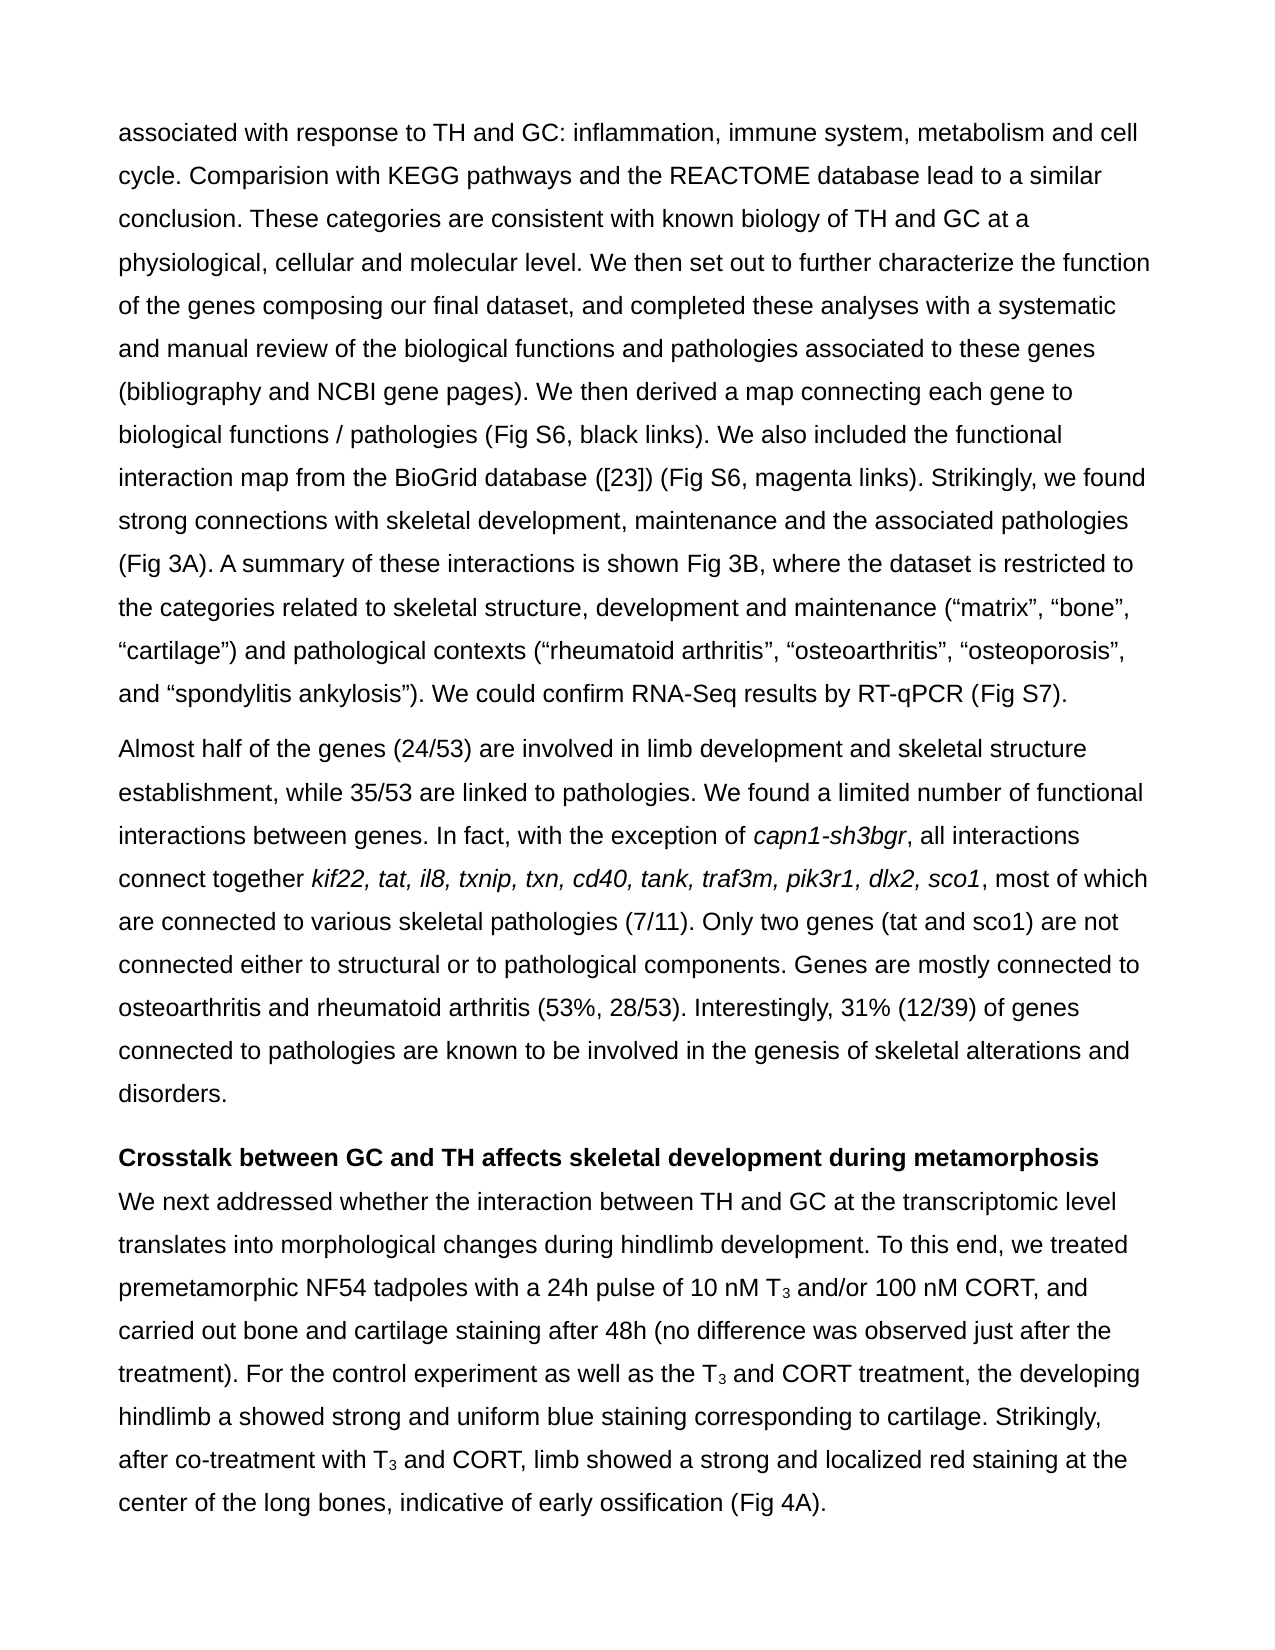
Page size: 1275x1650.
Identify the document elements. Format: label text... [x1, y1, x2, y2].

subtitle Crosstalk between GC and TH affects skeletal development during metamorphosis [118, 1143, 1157, 1172]
text We next addressed whether the interaction between TH and GC at the transcriptomic level translates into morphological changes during hindlimb development. To this end, we treated premetamorphic NF54 tadpoles with a 24h pulse of 10 nM T3 and/or 100 nM CORT, and carried out bone and cartilage staining after 48h (no difference was observed just after the treatment). For the control experiment as well as the T3 and CORT treatment, the developing hindlimb a showed strong and uniform blue staining corresponding to cartilage. Strikingly, after co-treatment with T3 and CORT, limb showed a strong and localized red staining at the center of the long bones, indicative of early ossification (Fig 4A). [118, 1186, 1157, 1517]
text associated with response to TH and GC: inflammation, immune system, metabolism and cell cycle. Comparision with KEGG pathways and the REACTOME database lead to a similar conclusion. These categories are consistent with known biology of TH and GC at a physiological, cellular and molecular level. We then set out to further characterize the function of the genes composing our final dataset, and completed these analyses with a systematic and manual review of the biological functions and pathologies associated to these genes (bibliography and NCBI gene pages). We then derived a map connecting each gene to biological functions / pathologies (Fig S6, black links). We also included the functional interaction map from the BioGrid database ([23])⁠ (Fig S6, magenta links). Strikingly, we found strong connections with skeletal development, maintenance and the associated pathologies (Fig 3A). A summary of these interactions is shown Fig 3B, where the dataset is restricted to the categories related to skeletal structure, development and maintenance (“matrix”, “bone”, “cartilage”) and pathological contexts (“rheumatoid arthritis”, “osteoarthritis”, “osteoporosis”, and “spondylitis ankylosis”). We could confirm RNA-Seq results by RT-qPCR (Fig S7). [118, 118, 1157, 707]
text Almost half of the genes (24/53) are involved in limb development and skeletal structure establishment, while 35/53 are linked to pathologies. We found a limited number of functional interactions between genes. In fact, with the exception of capn1-sh3bgr, all interactions connect together kif22, tat, il8, txnip, txn, cd40, tank, traf3m, pik3r1, dlx2, sco1, most of which are connected to various skeletal pathologies (7/11). Only two genes (tat and sco1) are not connected either to structural or to pathological components. Genes are mostly connected to osteoarthritis and rheumatoid arthritis (53%, 28/53). Interestingly, 31% (12/39) of genes connected to pathologies are known to be involved in the genesis of skeletal alterations and disorders. [118, 734, 1157, 1108]
